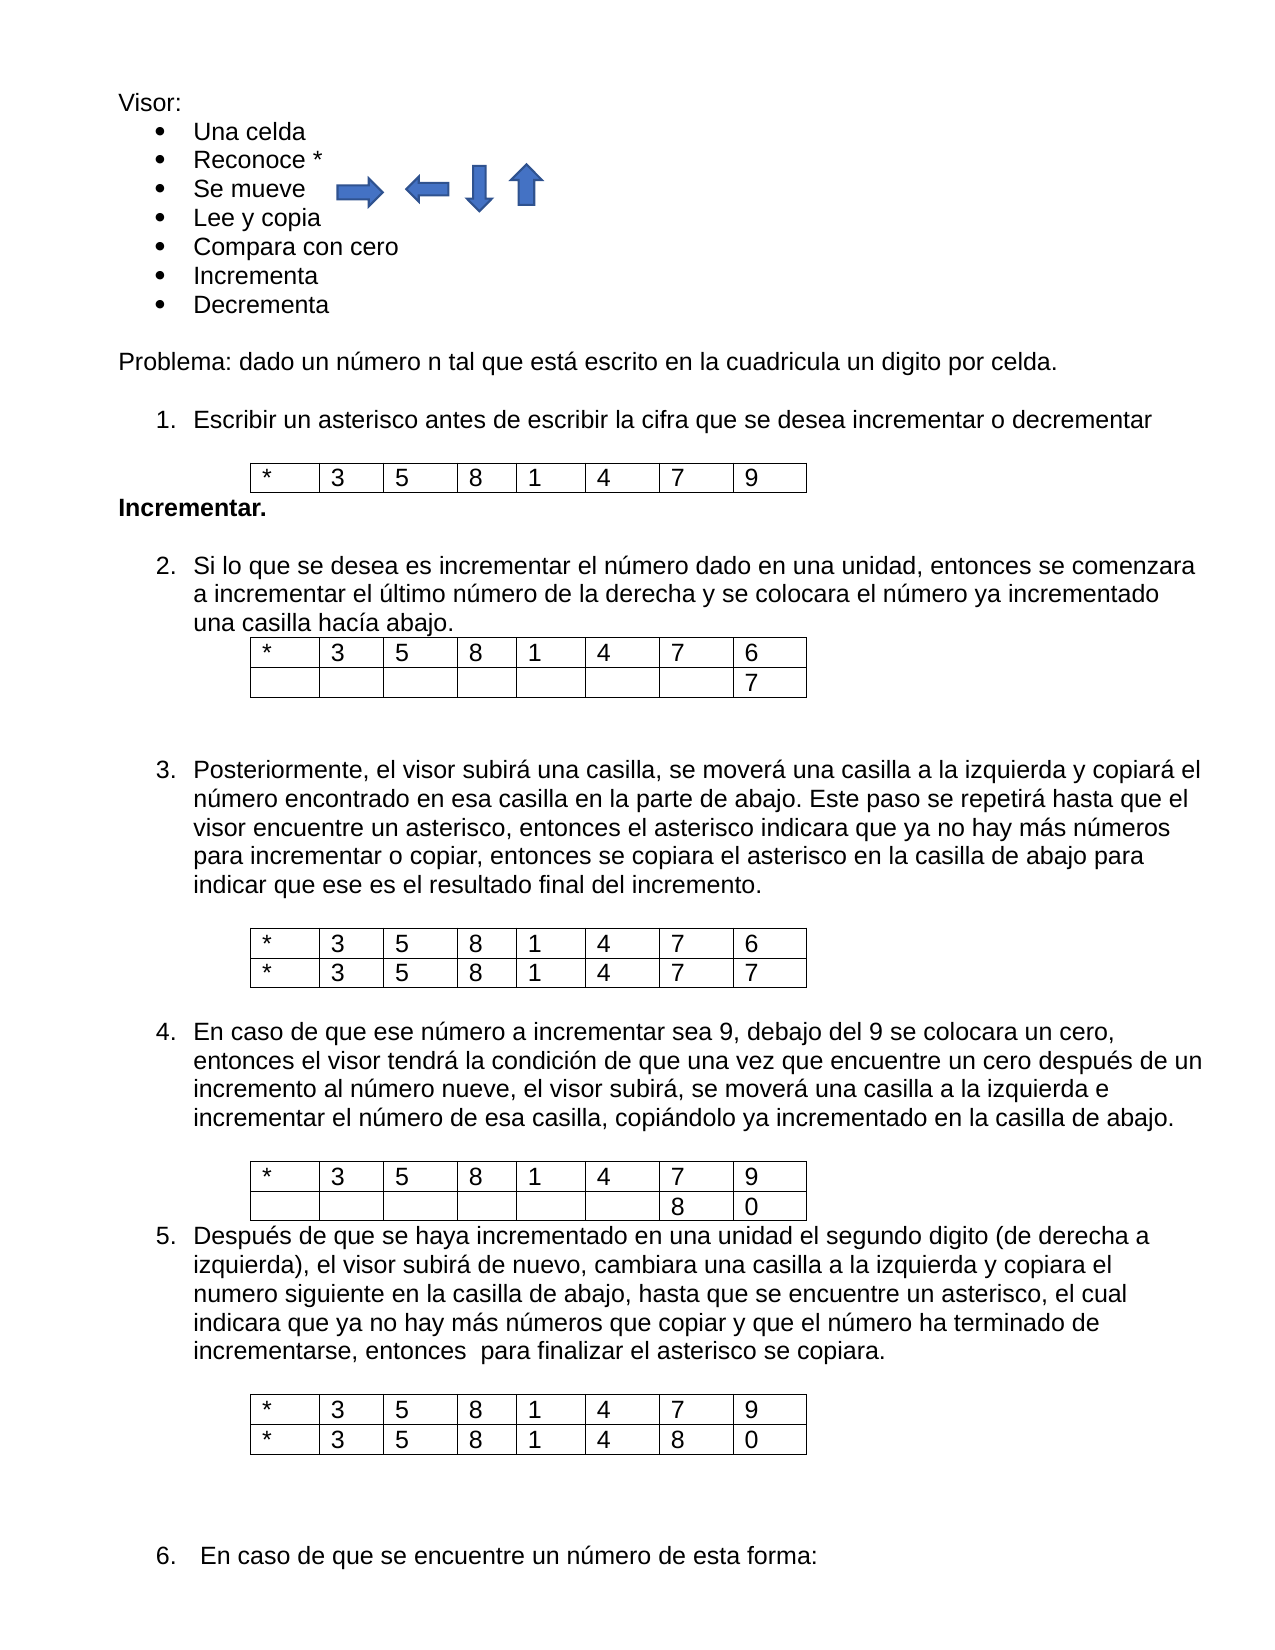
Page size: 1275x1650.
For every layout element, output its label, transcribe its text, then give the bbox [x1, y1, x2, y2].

table_cell 4 [586, 959, 659, 987]
list [420, 174, 472, 203]
table_header 4 [586, 929, 659, 957]
table_cell [320, 668, 383, 697]
table_header * [251, 929, 319, 957]
table_header 7 [660, 1395, 733, 1424]
table_header 9 [734, 1162, 806, 1191]
table_header 1 [517, 1395, 585, 1424]
table_header * [251, 638, 319, 667]
table_header 8 [458, 638, 516, 667]
table_header 3 [320, 1395, 383, 1424]
table_header 3 [320, 1162, 383, 1191]
table_cell [251, 668, 319, 697]
list Una celda [156, 117, 1205, 146]
table_header 9 [734, 464, 806, 492]
list [536, 174, 1205, 203]
table_header * [251, 464, 319, 492]
table_header 8 [458, 929, 516, 957]
table_cell [586, 668, 659, 697]
table_header 8 [458, 464, 516, 492]
table_header 9 [734, 1395, 806, 1424]
table_header 8 [458, 1395, 516, 1424]
table_header 8 [458, 1162, 516, 1191]
table_cell * [251, 959, 319, 987]
table_cell [458, 668, 516, 697]
table_cell 3 [320, 959, 383, 987]
table_header 7 [660, 638, 733, 667]
list Incrementa [156, 261, 1205, 290]
table_cell 0 [734, 1425, 806, 1453]
text Problema: dado un número n tal que está escrito en la cuadricula un digito por celda. [118, 347, 1205, 376]
table_header 7 [660, 1162, 733, 1191]
table_cell [660, 668, 733, 697]
table_cell 0 [734, 1192, 806, 1220]
table_cell 8 [458, 1425, 516, 1453]
table_header 3 [320, 464, 383, 492]
text Visor: [118, 88, 1205, 117]
table_cell 8 [660, 1192, 733, 1220]
table_header 5 [384, 638, 457, 667]
table_header 1 [517, 929, 585, 957]
list Compara con cero [156, 232, 1205, 261]
list Escribir un asterisco antes de escribir la cifra que se desea incrementar o decrementar [156, 405, 1205, 434]
table_cell 7 [734, 668, 806, 697]
table_cell [517, 1192, 585, 1220]
table_header 4 [586, 464, 659, 492]
table_header 4 [586, 638, 659, 667]
list Lee y copia [156, 203, 1205, 232]
table_header 3 [320, 929, 383, 957]
table_cell 1 [517, 1425, 585, 1453]
table_cell 8 [458, 959, 516, 987]
table_cell 7 [734, 959, 806, 987]
list Después de que se haya incrementado en una unidad el segundo digito (de derecha a izquierda), el visor subirá de nuevo, cambiara una casilla a la izquierda y copiara el numero siguiente en la casilla de abajo, hasta que se encuentre un asterisco, el cual indicara que ya no hay más números que copiar y que el número ha terminado de incrementarse, entonces para finalizar el asterisco se copiara. [156, 1221, 1205, 1365]
table_header 3 [320, 638, 383, 667]
list Reconoce * [156, 146, 1205, 174]
table_header 5 [384, 929, 457, 957]
list En caso de que ese número a incrementar sea 9, debajo del 9 se colocara un cero, entonces el visor tendrá la condición de que una vez que encuentre un cero después de un incremento al número nueve, el visor subirá, se moverá una casilla a la izquierda e incrementar el número de esa casilla, copiándolo ya incrementado en la casilla de abajo. [156, 1017, 1205, 1132]
table_header * [251, 1162, 319, 1191]
table_header 4 [586, 1162, 659, 1191]
table_header 4 [586, 1395, 659, 1424]
table_cell 3 [320, 1425, 383, 1453]
table_header 7 [660, 929, 733, 957]
table_cell [517, 668, 585, 697]
table_header 5 [384, 1162, 457, 1191]
table_header 1 [517, 1162, 585, 1191]
table_cell [384, 1192, 457, 1220]
table_cell 4 [586, 1425, 659, 1453]
table_cell 7 [660, 959, 733, 987]
table_cell [320, 1192, 383, 1220]
text Incrementar. [118, 493, 1205, 522]
list Posteriormente, el visor subirá una casilla, se moverá una casilla a la izquierda y copiará el número encontrado en esa casilla en la parte de abajo. Este paso se repetirá hasta que el visor encuentre un asterisco, entonces el asterisco indicara que ya no hay más números para incrementar o copiar, entonces se copiara el asterisco en la casilla de abajo para indicar que ese es el resultado final del incremento. [156, 755, 1205, 899]
list Se mueve [156, 174, 418, 203]
table_cell 5 [384, 959, 457, 987]
table_header 1 [517, 464, 585, 492]
table_cell [458, 1192, 516, 1220]
table_header 6 [734, 638, 806, 667]
list Si lo que se desea es incrementar el número dado en una unidad, entonces se comenzara a incrementar el último número de la derecha y se colocara el número ya incrementado una casilla hacía abajo. [156, 551, 1205, 637]
table_cell * [251, 1425, 319, 1453]
table_cell [384, 668, 457, 697]
list En caso de que se encuentre un número de esta forma: [156, 1541, 1205, 1569]
table_header 5 [384, 464, 457, 492]
table_header 1 [517, 638, 585, 667]
table_cell 1 [517, 959, 585, 987]
table_header 5 [384, 1395, 457, 1424]
table_cell 8 [660, 1425, 733, 1453]
list Decrementa [156, 290, 1205, 319]
table_header 6 [734, 929, 806, 957]
table_cell 5 [384, 1425, 457, 1453]
list [487, 174, 517, 203]
table_cell [586, 1192, 659, 1220]
table_header * [251, 1395, 319, 1424]
table_header 7 [660, 464, 733, 492]
table_cell [251, 1192, 319, 1220]
